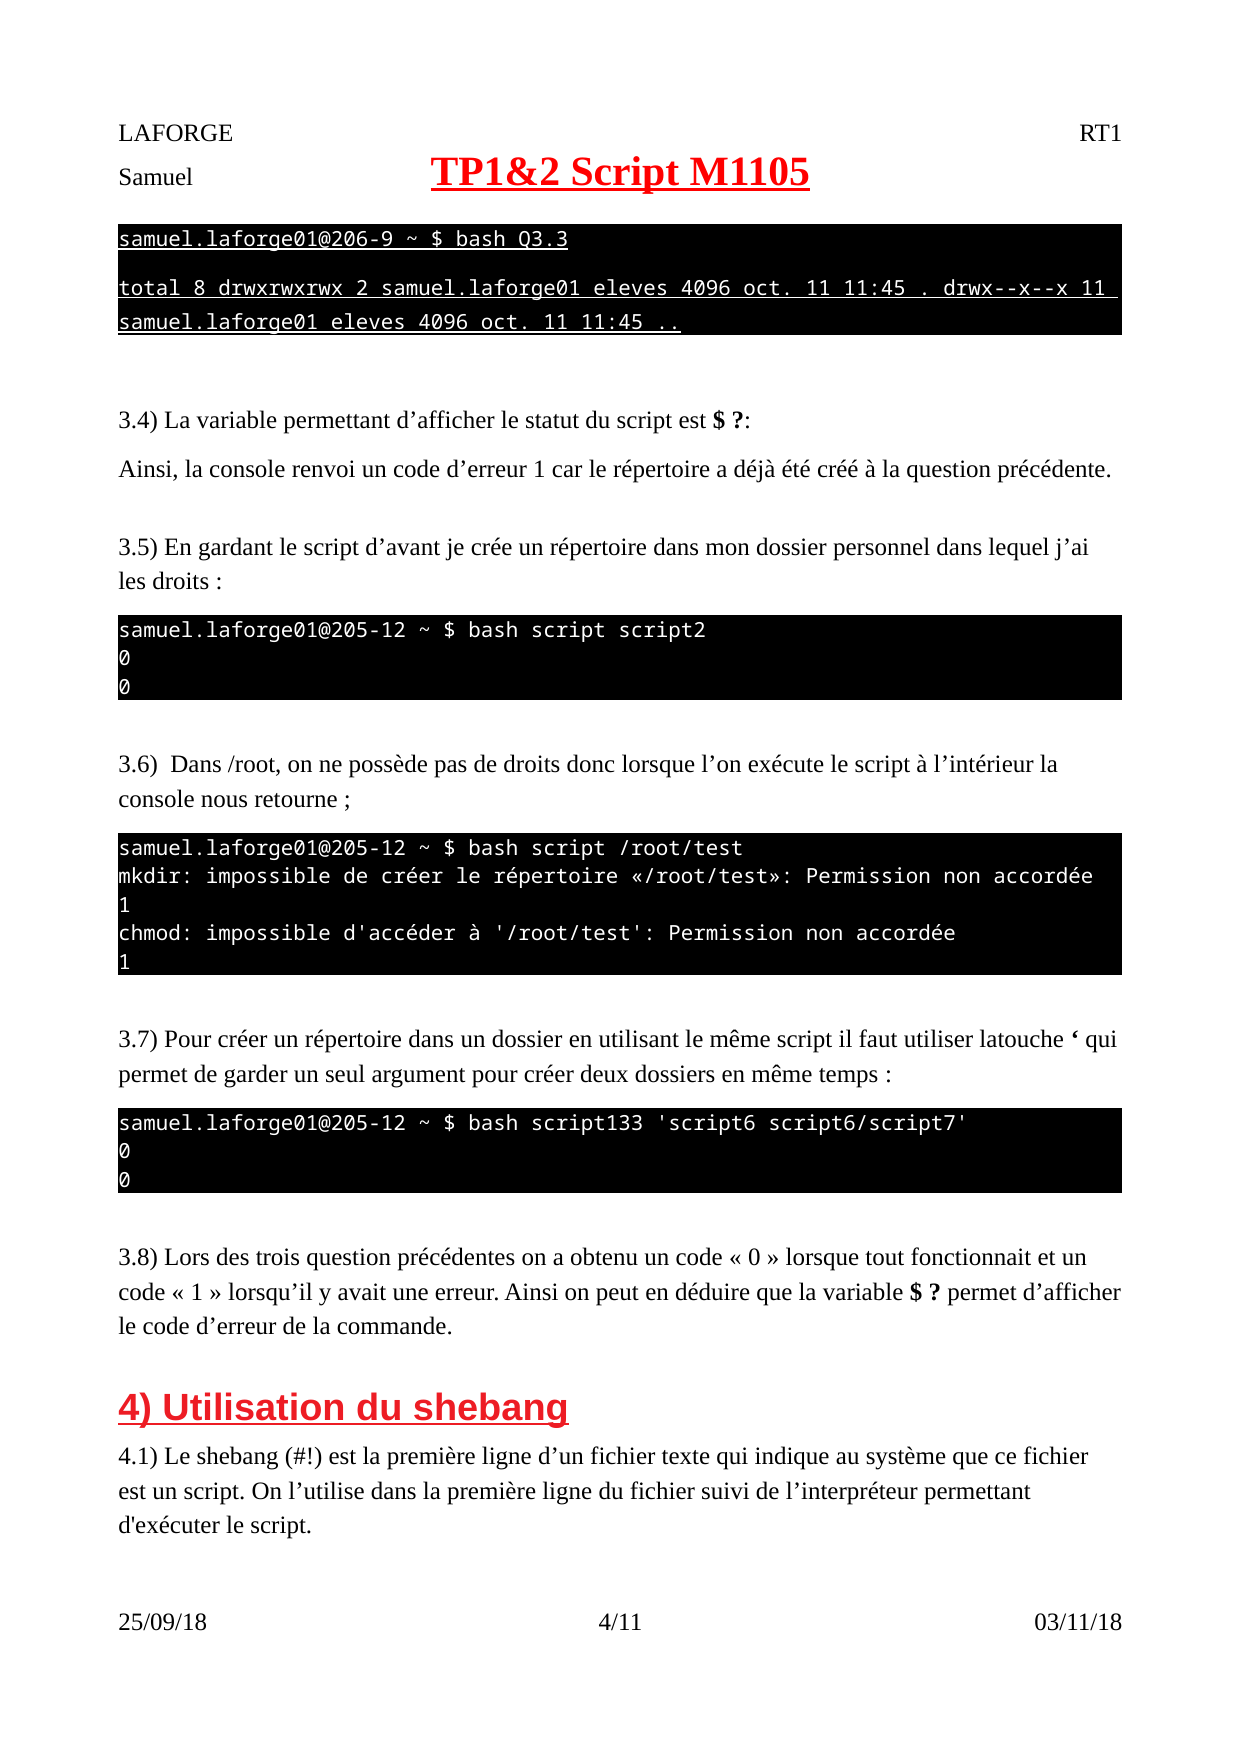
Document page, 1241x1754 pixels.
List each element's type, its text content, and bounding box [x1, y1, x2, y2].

text 3.8) Lors des trois question précédentes on a obtenu un code « 0 » lorsque tout fonctionnait et un code « 1 » lorsqu’il y avait une erreur. Ainsi on peut en déduire que la variable $ ? permet d’afficher le code d’erreur de la commande. [118, 1242, 1122, 1340]
text 3.6) Dans /root, on ne possède pas de droits donc lorsque l’on exécute le script à l’intérieur la console nous retourne ; [118, 749, 1122, 813]
text total 8 drwxrwxrwx 2 samuel.laforge01 eleves 4096 oct. 11 11:45 . drwx--x--x 11 samuel.laforge01 eleves 4096 oct. 11 11:45 .. [118, 273, 1122, 335]
text samuel.laforge01@205-12 ~ $ bash script script2 [468, 615, 1122, 643]
text 1 [131, 947, 1122, 975]
text samuel.laforge01@205-12 ~ $ bash script /root/test [468, 833, 1122, 861]
text 3.5) En gardant le script d’avant je crée un répertoire dans mon dossier personnel dans lequel j’ai les droits : [118, 532, 1122, 595]
text 3.7) Pour créer un répertoire dans un dossier en utilisant le même script il faut utiliser latouche ‘ qui permet de garder un seul argument pour créer deux dossiers en même temps : [118, 1024, 1122, 1087]
text 3.4) La variable permettant d’afficher le statut du script est $ ?: [118, 405, 1122, 433]
text samuel.laforge01@206-9 ~ $ bash Q3.3 [118, 224, 1122, 253]
text 0 [131, 1136, 1122, 1165]
text Ainsi, la console renvoi un code d’erreur 1 car le répertoire a déjà été créé à la question précédente. [118, 454, 1122, 482]
text 0 [118, 643, 1122, 672]
text 0 [131, 1165, 1122, 1193]
text samuel.laforge01@205-12 ~ $ bash script133 'script6 script6/script7' [468, 1108, 1122, 1136]
text chmod: impossible d'accéder à '/root/test': Permission non accordée [956, 918, 1122, 947]
text 0 [131, 672, 1122, 700]
text 1 [131, 890, 1122, 918]
subtitle 4) Utilisation du shebang [118, 1385, 1122, 1429]
text 4.1) Le shebang (#!) est la première ligne d’un fichier texte qui indique au système que ce fichier est un script. On l’utilise dans la première ligne du fichier suivi de l’interpréteur permettant d'exécuter le script. [118, 1441, 1122, 1539]
